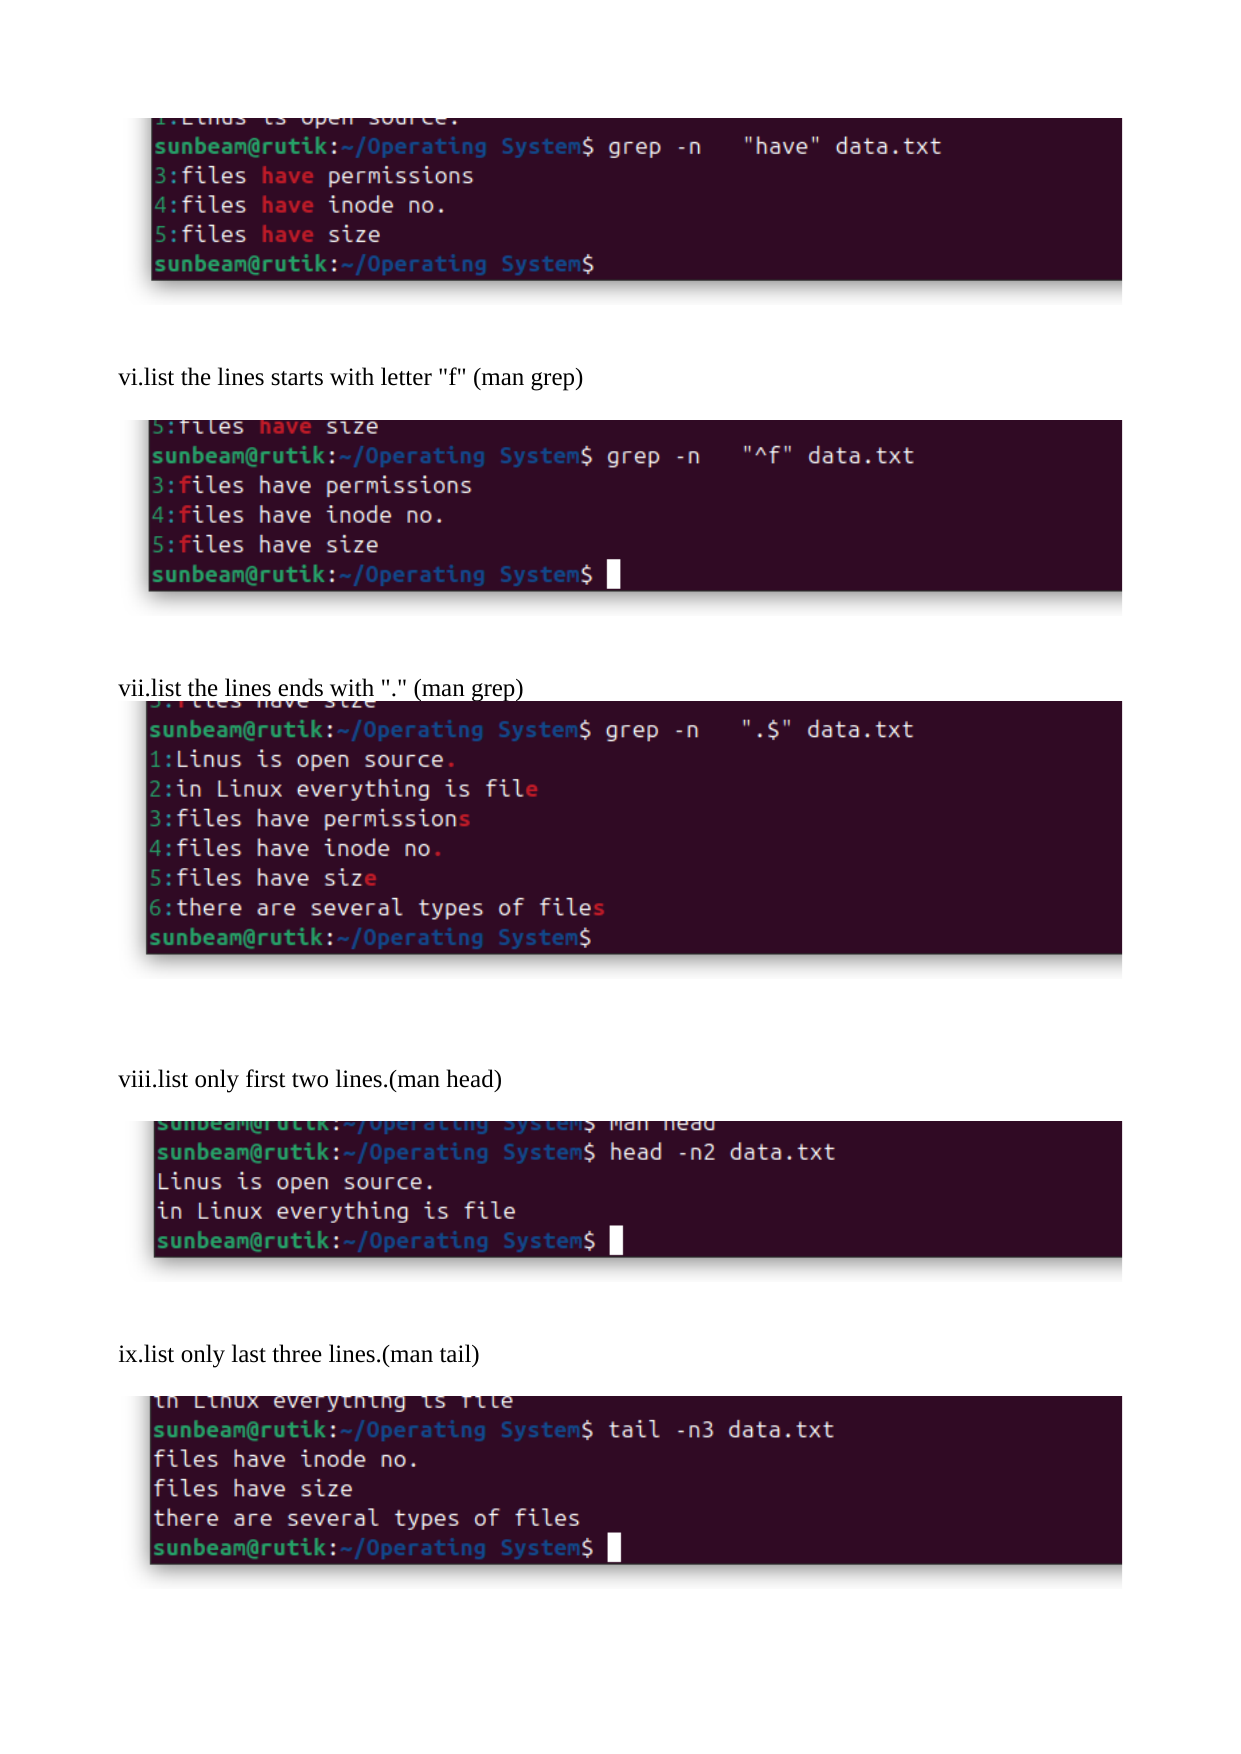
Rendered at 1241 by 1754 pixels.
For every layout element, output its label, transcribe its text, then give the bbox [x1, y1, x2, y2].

text ix.list only last three lines.(man tail) [118, 1339, 1122, 1368]
picture [118, 420, 1123, 616]
picture [118, 701, 1123, 979]
picture [118, 1121, 1123, 1282]
text vii.list the lines ends with "." (man grep) [118, 673, 1122, 701]
text viii.list only first two lines.(man head) [118, 1064, 1122, 1093]
picture [118, 118, 1123, 305]
picture [118, 1396, 1123, 1589]
text vi.list the lines starts with letter "f" (man grep) [118, 362, 1122, 391]
